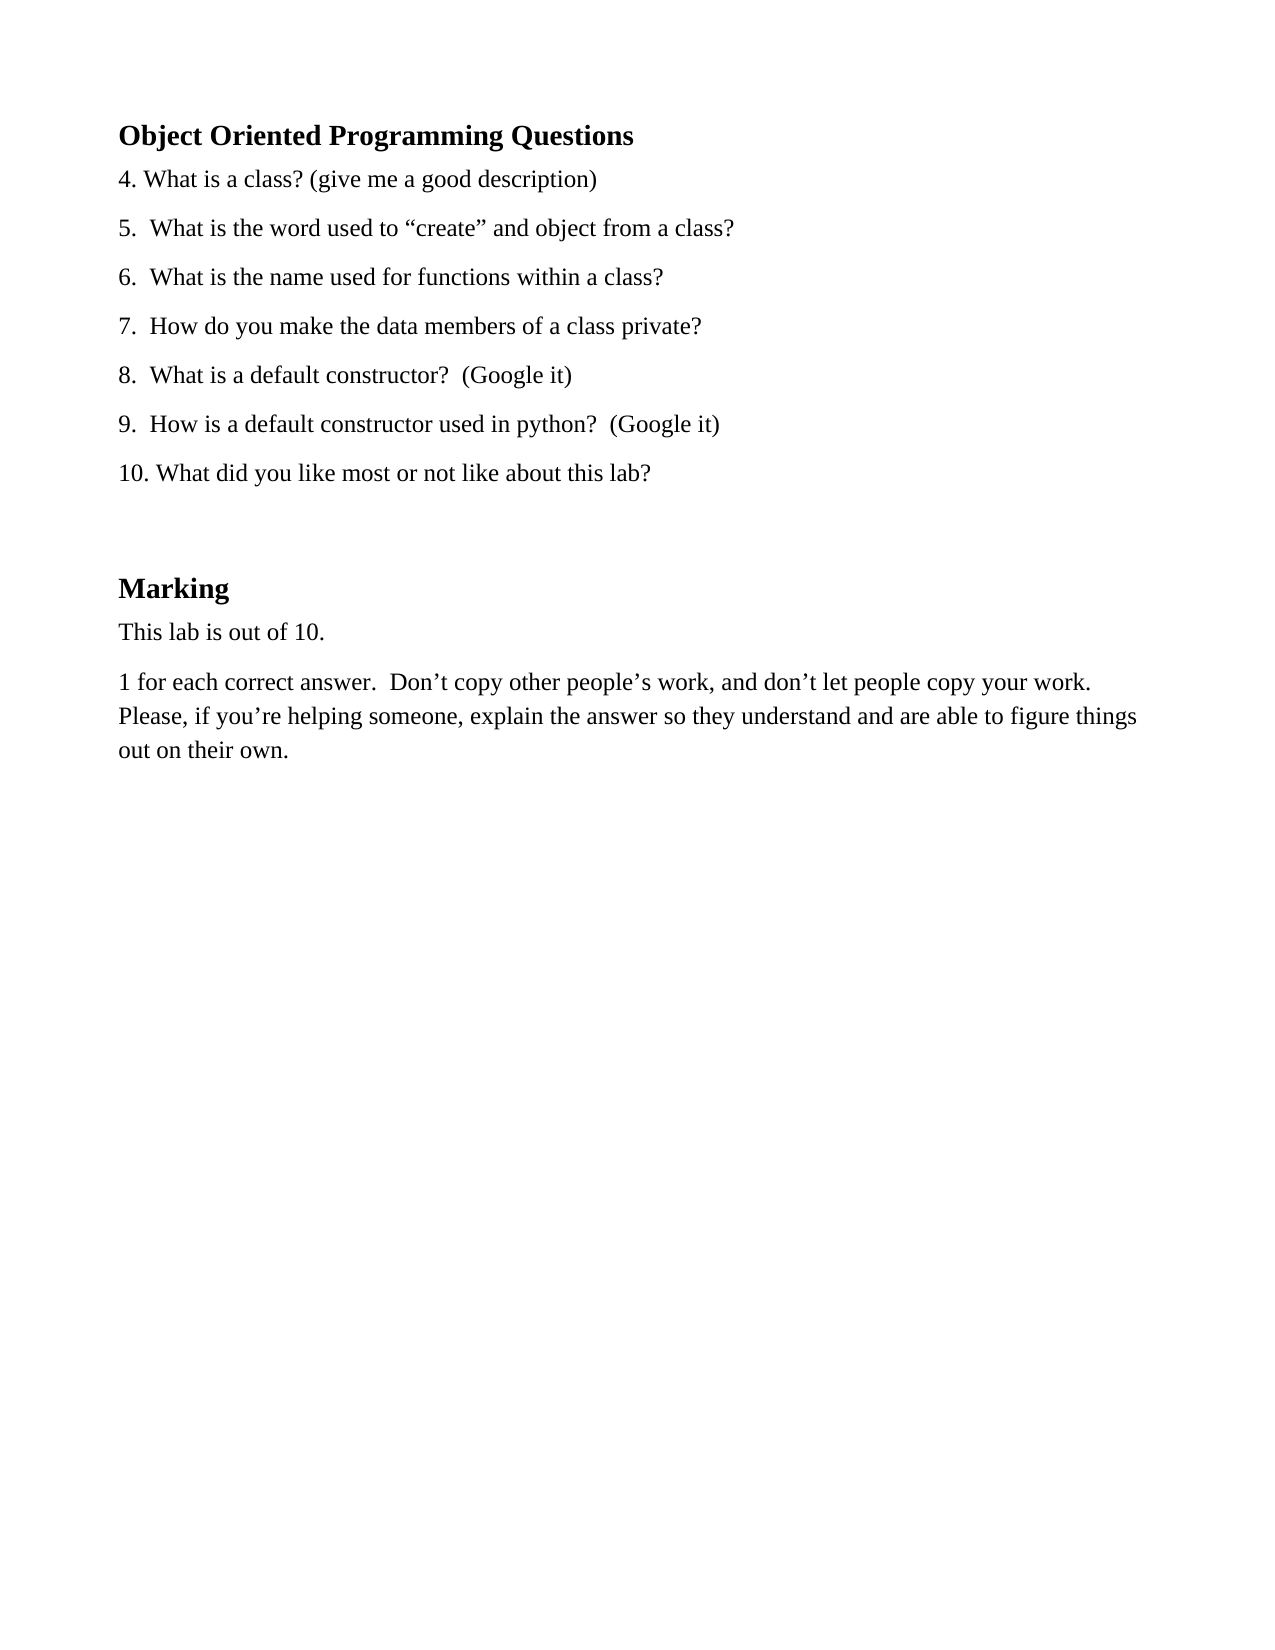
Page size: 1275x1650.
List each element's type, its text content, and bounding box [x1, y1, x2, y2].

text 10. What did you like most or not like about this lab? [118, 458, 1157, 487]
text 6. What is the name used for functions within a class? [118, 262, 1157, 291]
text This lab is out of 10. [118, 617, 1157, 646]
text 9. How is a default constructor used in python? (Google it) [118, 409, 1157, 438]
text 1 for each correct answer. Don’t copy other people’s work, and don’t let people copy your work. Please, if you’re helping someone, explain the answer so they understand and are able to figure things out on their own. [118, 667, 1157, 764]
text 8. What is a default constructor? (Google it) [118, 360, 1157, 389]
text 4. What is a class? (give me a good description) [118, 164, 1157, 193]
text 5. What is the word used to “create” and object from a class? [118, 213, 1157, 242]
subtitle Marking [118, 571, 1157, 605]
text 7. How do you make the data members of a class private? [118, 311, 1157, 340]
subtitle Object Oriented Programming Questions [118, 118, 1157, 152]
